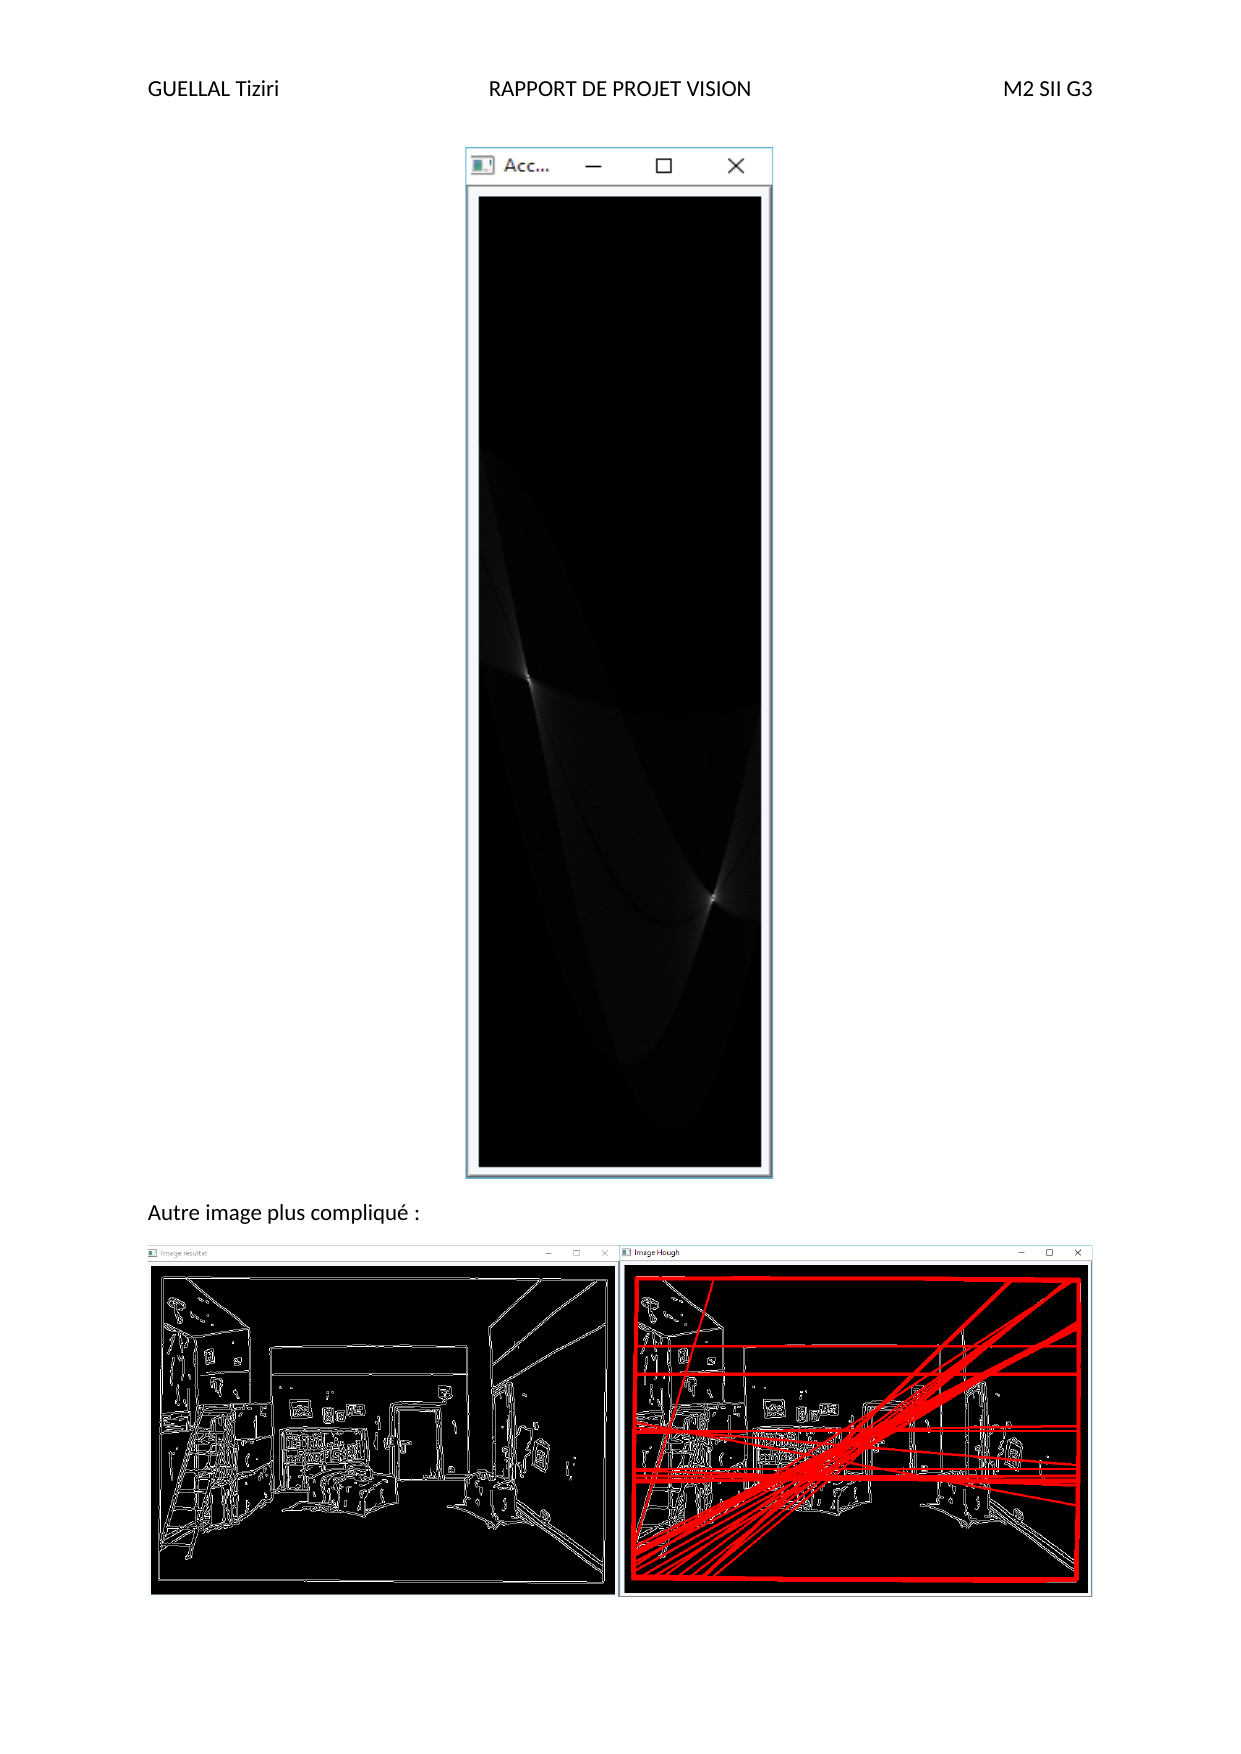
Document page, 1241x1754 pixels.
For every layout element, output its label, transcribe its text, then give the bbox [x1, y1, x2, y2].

picture [465, 147, 774, 1179]
text Autre image plus compliqué : [148, 1198, 1093, 1226]
picture [147, 1244, 1093, 1597]
